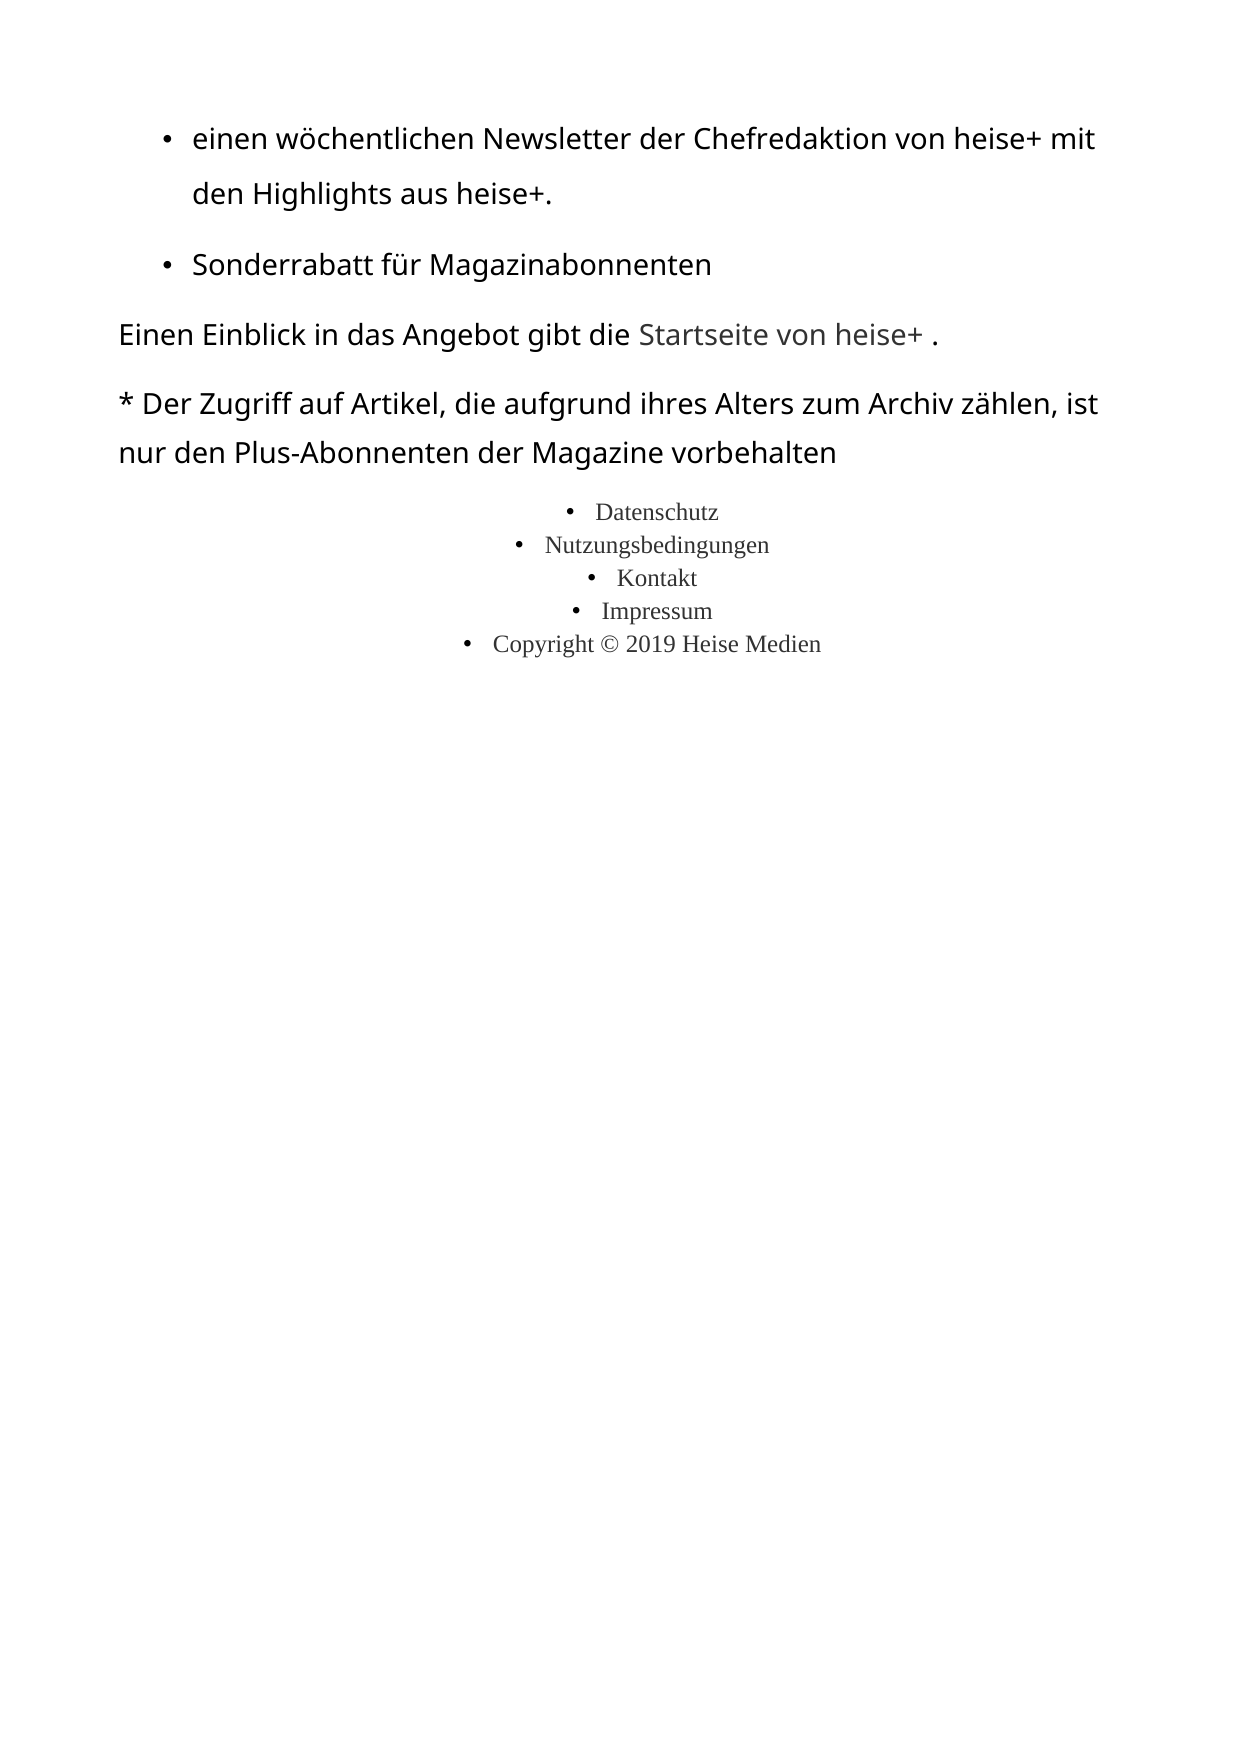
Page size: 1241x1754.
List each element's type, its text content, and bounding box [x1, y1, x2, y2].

list Sonderrabatt für Magazinabonnenten [162, 244, 1122, 283]
list Impressum [162, 596, 1122, 625]
text * Der Zugriff auf Artikel, die aufgrund ihres Alters zum Archiv zählen, ist nur den Plus-Abonnenten der Magazine vorbehalten [118, 383, 1122, 472]
list Nutzungsbedingungen [162, 530, 1122, 559]
list Copyright © 2019 Heise Medien [162, 629, 1122, 658]
text Einen Einblick in das Angebot gibt die Startseite von heise+ . [118, 314, 1122, 353]
list Datenschutz [162, 497, 1122, 526]
list Kontakt [162, 563, 1122, 592]
list einen wöchentlichen Newsletter der Chefredaktion von heise+ mit den Highlights aus heise+. [162, 118, 1122, 213]
